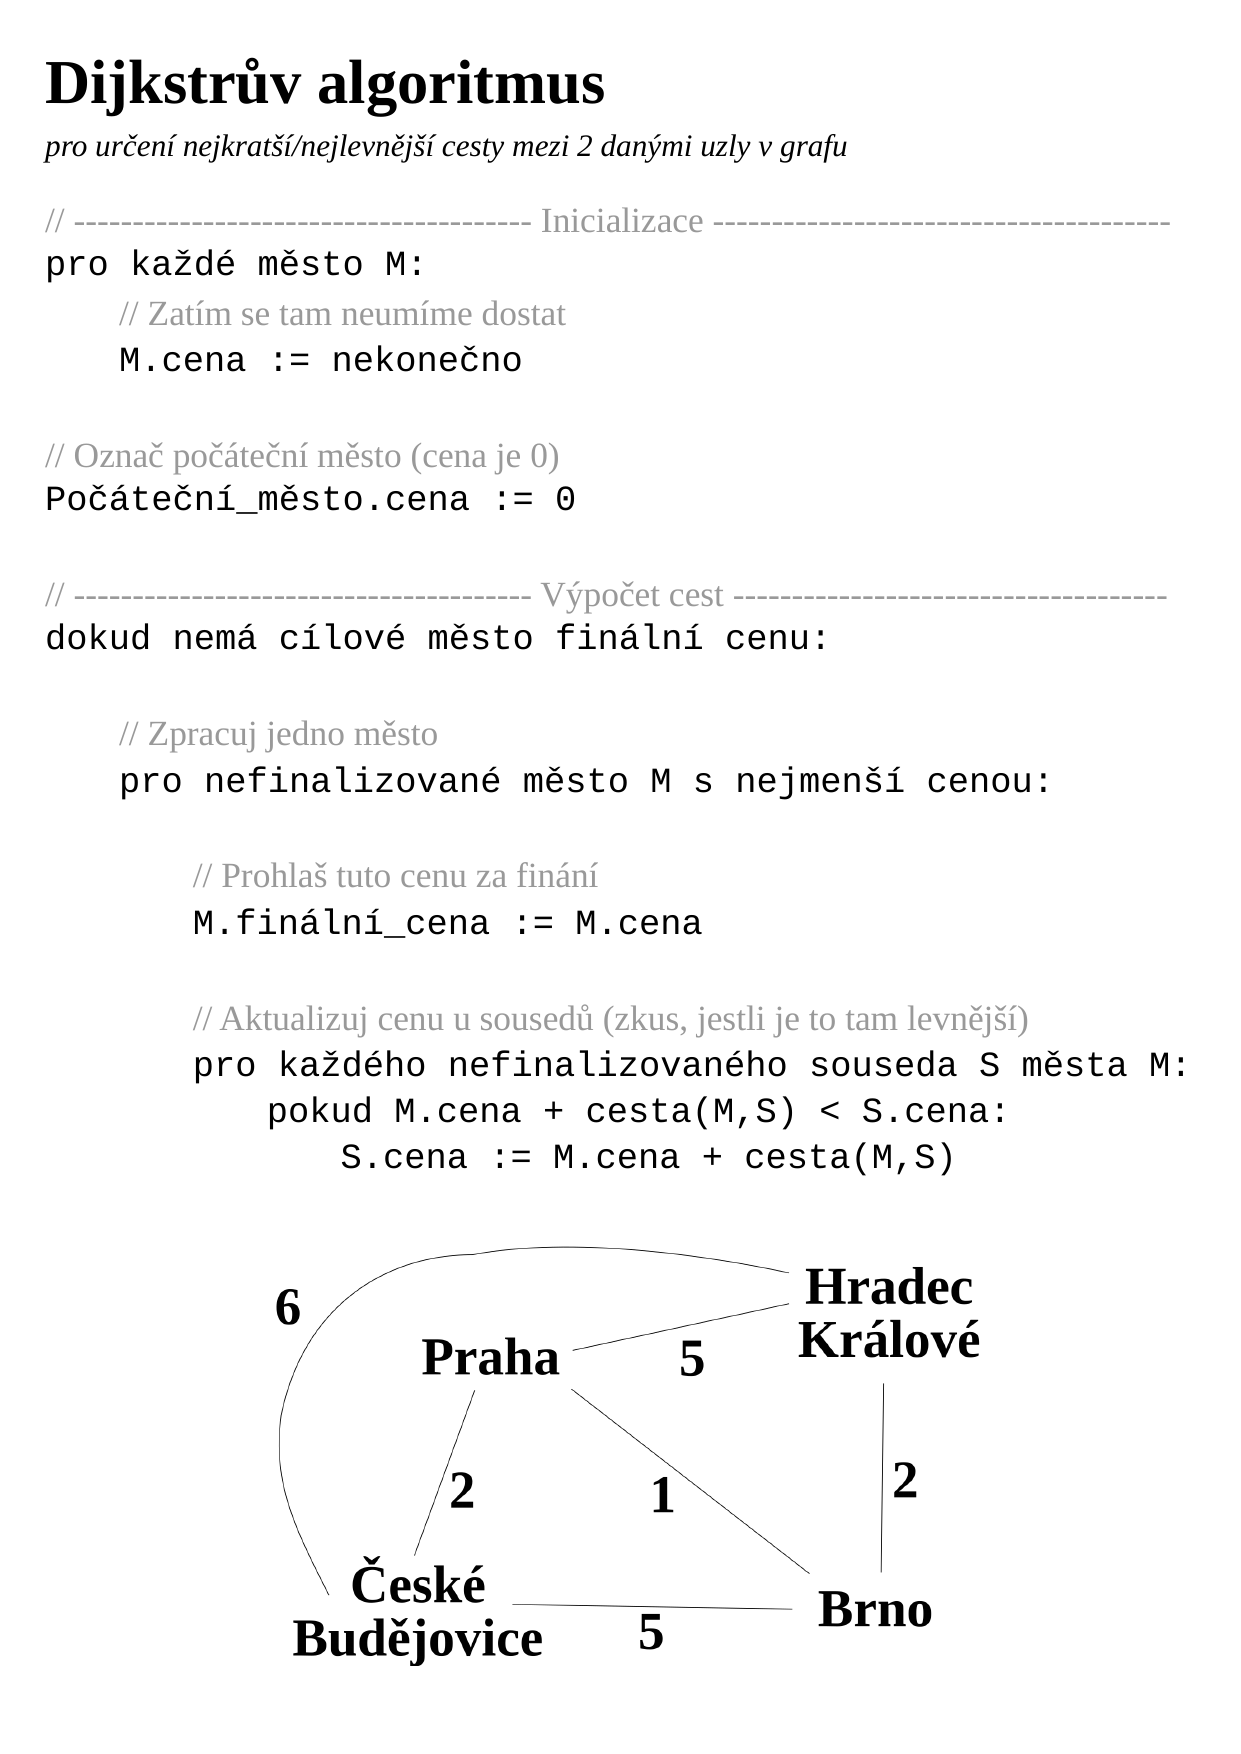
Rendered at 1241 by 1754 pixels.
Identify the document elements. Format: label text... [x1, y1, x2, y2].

text // Aktualizuj cenu u sousedů (zkus, jestli je to tam levnější) [45, 997, 1195, 1041]
text pro každého nefinalizovaného souseda S města M: [45, 1047, 1195, 1087]
text // Prohlaš tuto cenu za finání [45, 854, 1195, 898]
picture [265, 1244, 988, 1666]
text // Zpracuj jedno město [45, 712, 1195, 756]
text M.finální_cena := M.cena [45, 905, 1195, 945]
text pro nefinalizované město M s nejmenší cenou: [45, 762, 1195, 803]
text dokud nemá cílové město finální cenu: [45, 620, 1195, 660]
text S.cena := M.cena + cesta(M,S) [45, 1139, 1195, 1179]
text Dijkstrův algoritmus [45, 45, 1195, 117]
text pokud M.cena + cesta(M,S) < S.cena: [45, 1093, 1195, 1133]
text // --------------------------------------- Výpočet cest ------------------------------------- [45, 573, 1195, 614]
text // --------------------------------------- Inicializace --------------------------------------- [45, 199, 1195, 240]
text // Označ počáteční město (cena je 0) [45, 434, 1195, 475]
text pro určení nejkratší/nejlevnější cesty mezi 2 danými uzly v grafu [45, 128, 1195, 164]
text M.cena := nekonečno [45, 342, 1195, 382]
text Počáteční_město.cena := 0 [45, 481, 1195, 521]
text // Zatím se tam neumíme dostat [45, 292, 1195, 336]
text pro každé město M: [45, 246, 1195, 286]
